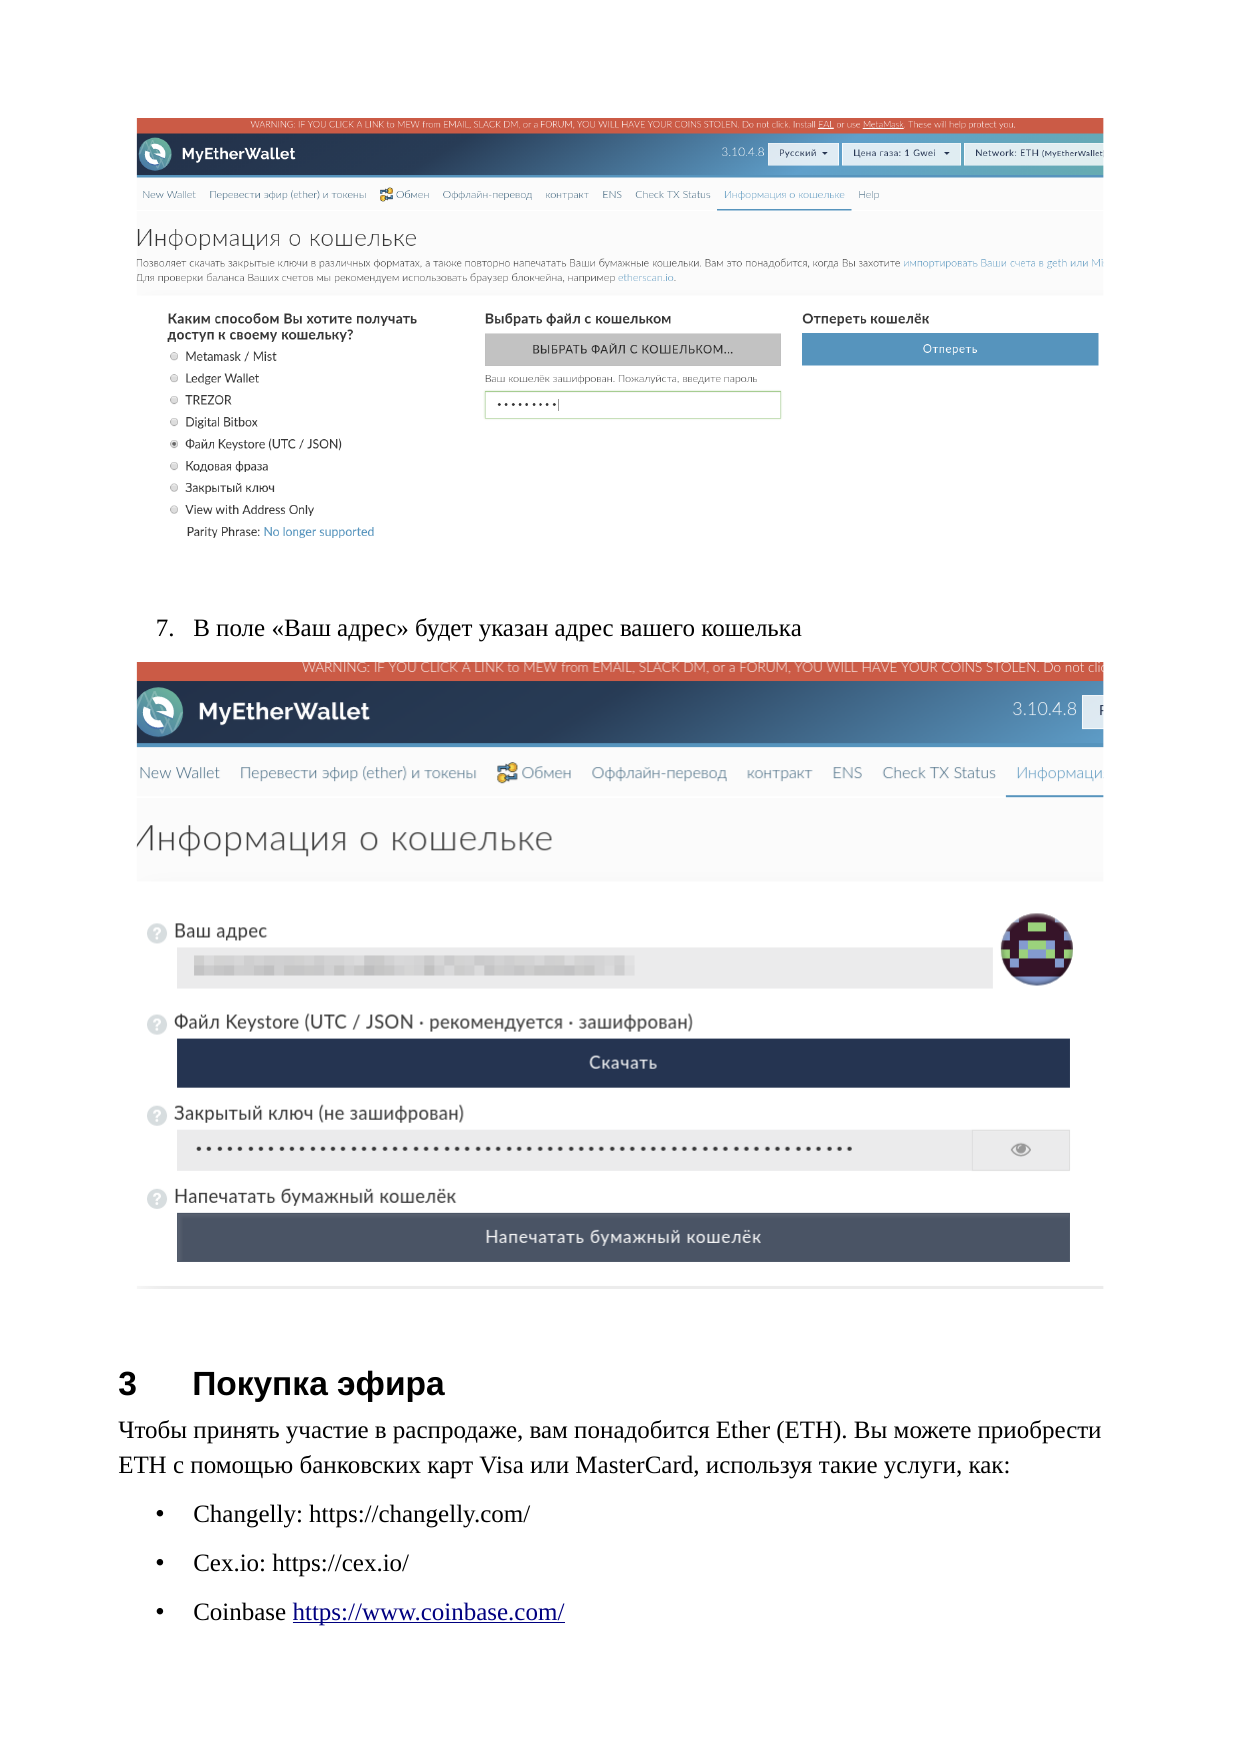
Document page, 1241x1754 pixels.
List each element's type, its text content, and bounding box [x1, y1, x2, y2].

picture [136, 118, 1104, 559]
subtitle Покупка эфира [118, 1364, 1122, 1403]
list Coinbase https://www.coinbase.com/ [156, 1597, 1122, 1626]
list Changelly: https://changelly.com/ [156, 1499, 1122, 1528]
picture [136, 662, 1104, 1289]
list В поле «Ваш адрес» будет указан адрес вашего кошелька [156, 613, 1122, 642]
text Чтобы принять участие в распродаже, вам понадобится Ether (ETH). Вы можете приобрести ETH с помощью банковских карт Visa или MasterCard, используя такие услуги, как: [118, 1415, 1122, 1479]
list Cex.io: https://cex.io/ [156, 1548, 1122, 1577]
